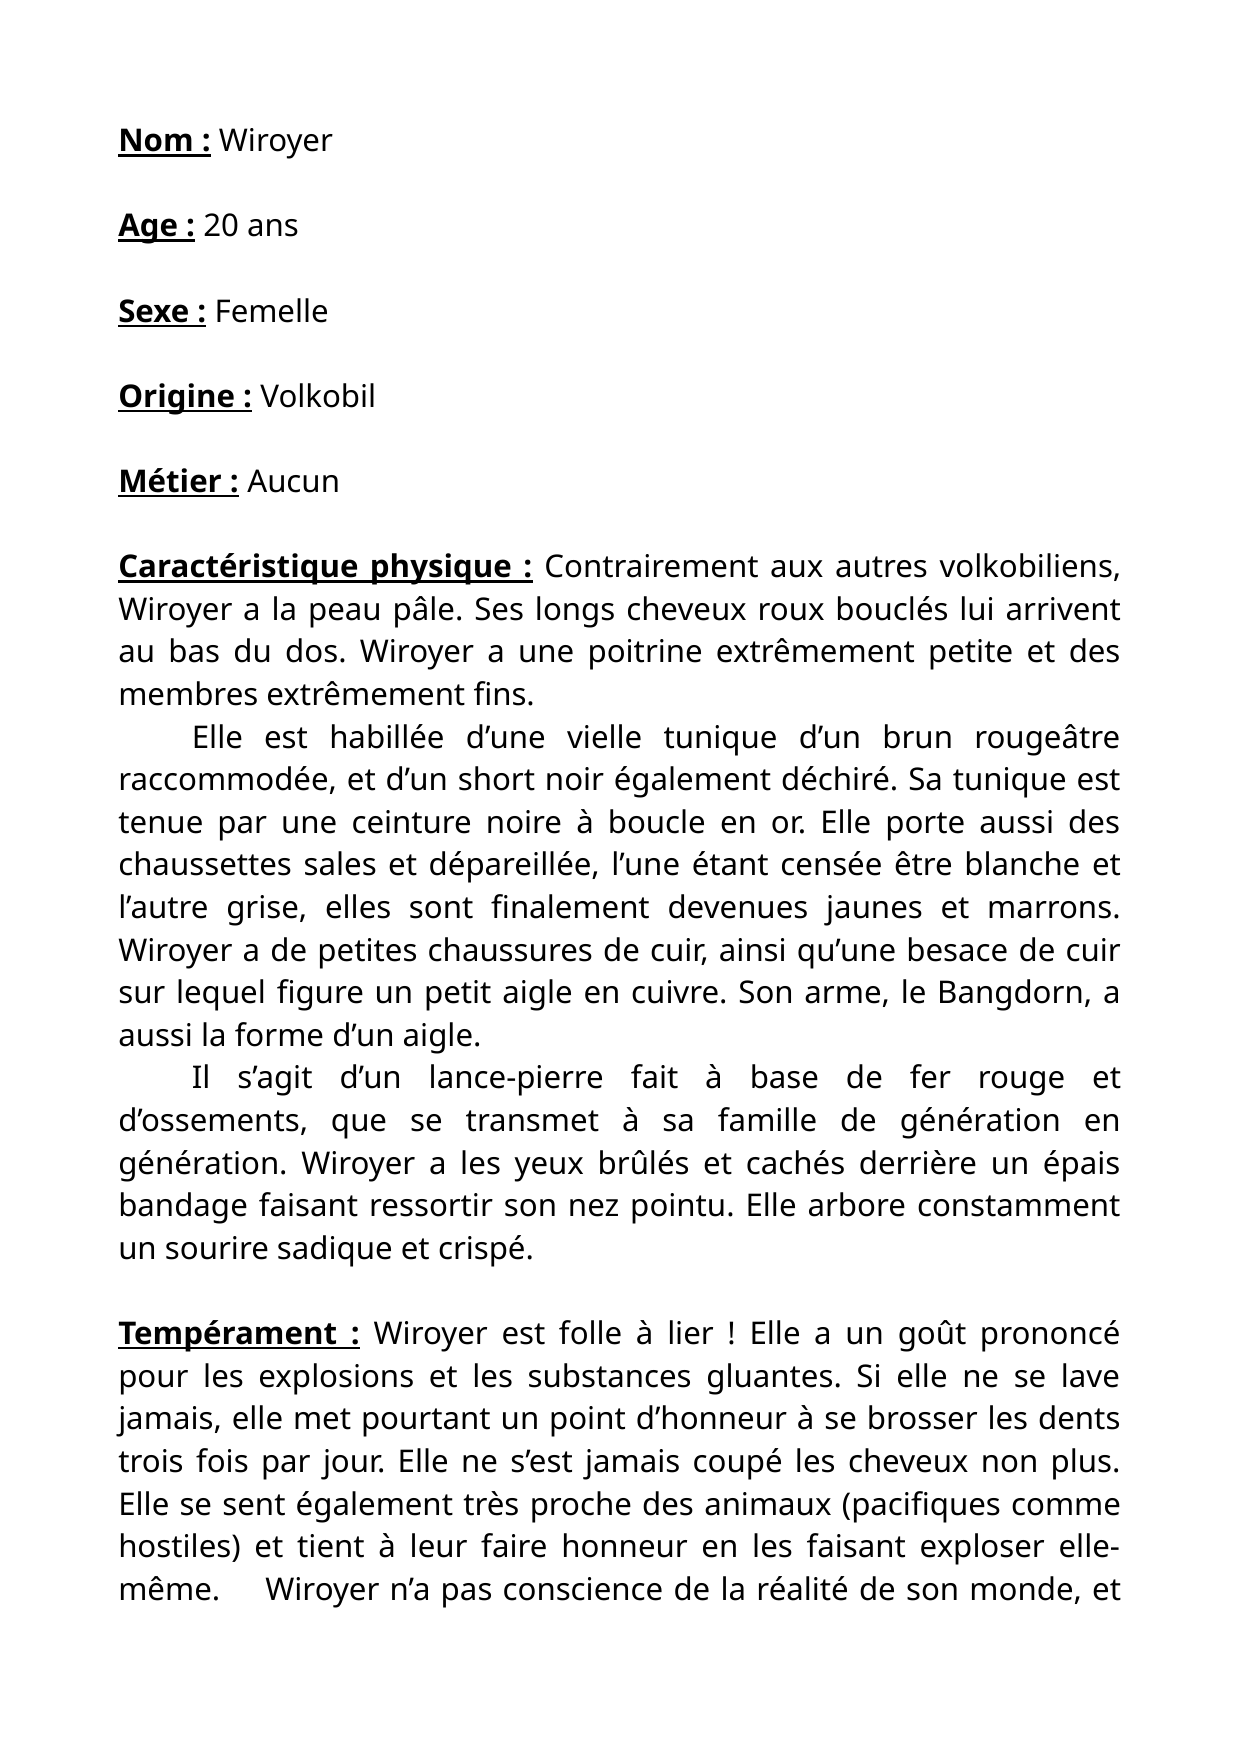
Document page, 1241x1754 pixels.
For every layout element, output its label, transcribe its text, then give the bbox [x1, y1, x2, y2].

text Age : 20 ans [118, 203, 1122, 246]
text Tempérament : Wiroyer est folle à lier ! Elle a un goût prononcé pour les explosions et les substances gluantes. Si elle ne se lave jamais, elle met pourtant un point d’honneur à se brosser les dents trois fois par jour. Elle ne s’est jamais coupé les cheveux non plus. Elle se sent également très proche des animaux (pacifiques comme hostiles) et tient à leur faire honneur en les faisant exploser elle-même. Wiroyer n’a pas conscience de la réalité de son monde, et [118, 1311, 1122, 1609]
text Caractéristique physique : Contrairement aux autres volkobiliens, Wiroyer a la peau pâle. Ses longs cheveux roux bouclés lui arrivent au bas du dos. Wiroyer a une poitrine extrêmement petite et des membres extrêmement fins. [118, 544, 1122, 714]
text Elle est habillée d’une vielle tunique d’un brun rougeâtre raccommodée, et d’un short noir également déchiré. Sa tunique est tenue par une ceinture noire à boucle en or. Elle porte aussi des chaussettes sales et dépareillée, l’une étant censée être blanche et l’autre grise, elles sont finalement devenues jaunes et marrons. Wiroyer a de petites chaussures de cuir, ainsi qu’une besace de cuir sur lequel figure un petit aigle en cuivre. Son arme, le Bangdorn, a aussi la forme d’un aigle. [118, 714, 1122, 1055]
text Origine : Volkobil [118, 374, 1122, 416]
text Il s’agit d’un lance-pierre fait à base de fer rouge et d’ossements, que se transmet à sa famille de génération en génération. Wiroyer a les yeux brûlés et cachés derrière un épais bandage faisant ressortir son nez pointu. Elle arbore constamment un sourire sadique et crispé. [118, 1055, 1122, 1268]
text Métier : Aucun [118, 459, 1122, 502]
text Nom : Wiroyer [118, 118, 1122, 161]
text Sexe : Femelle [118, 288, 1122, 331]
